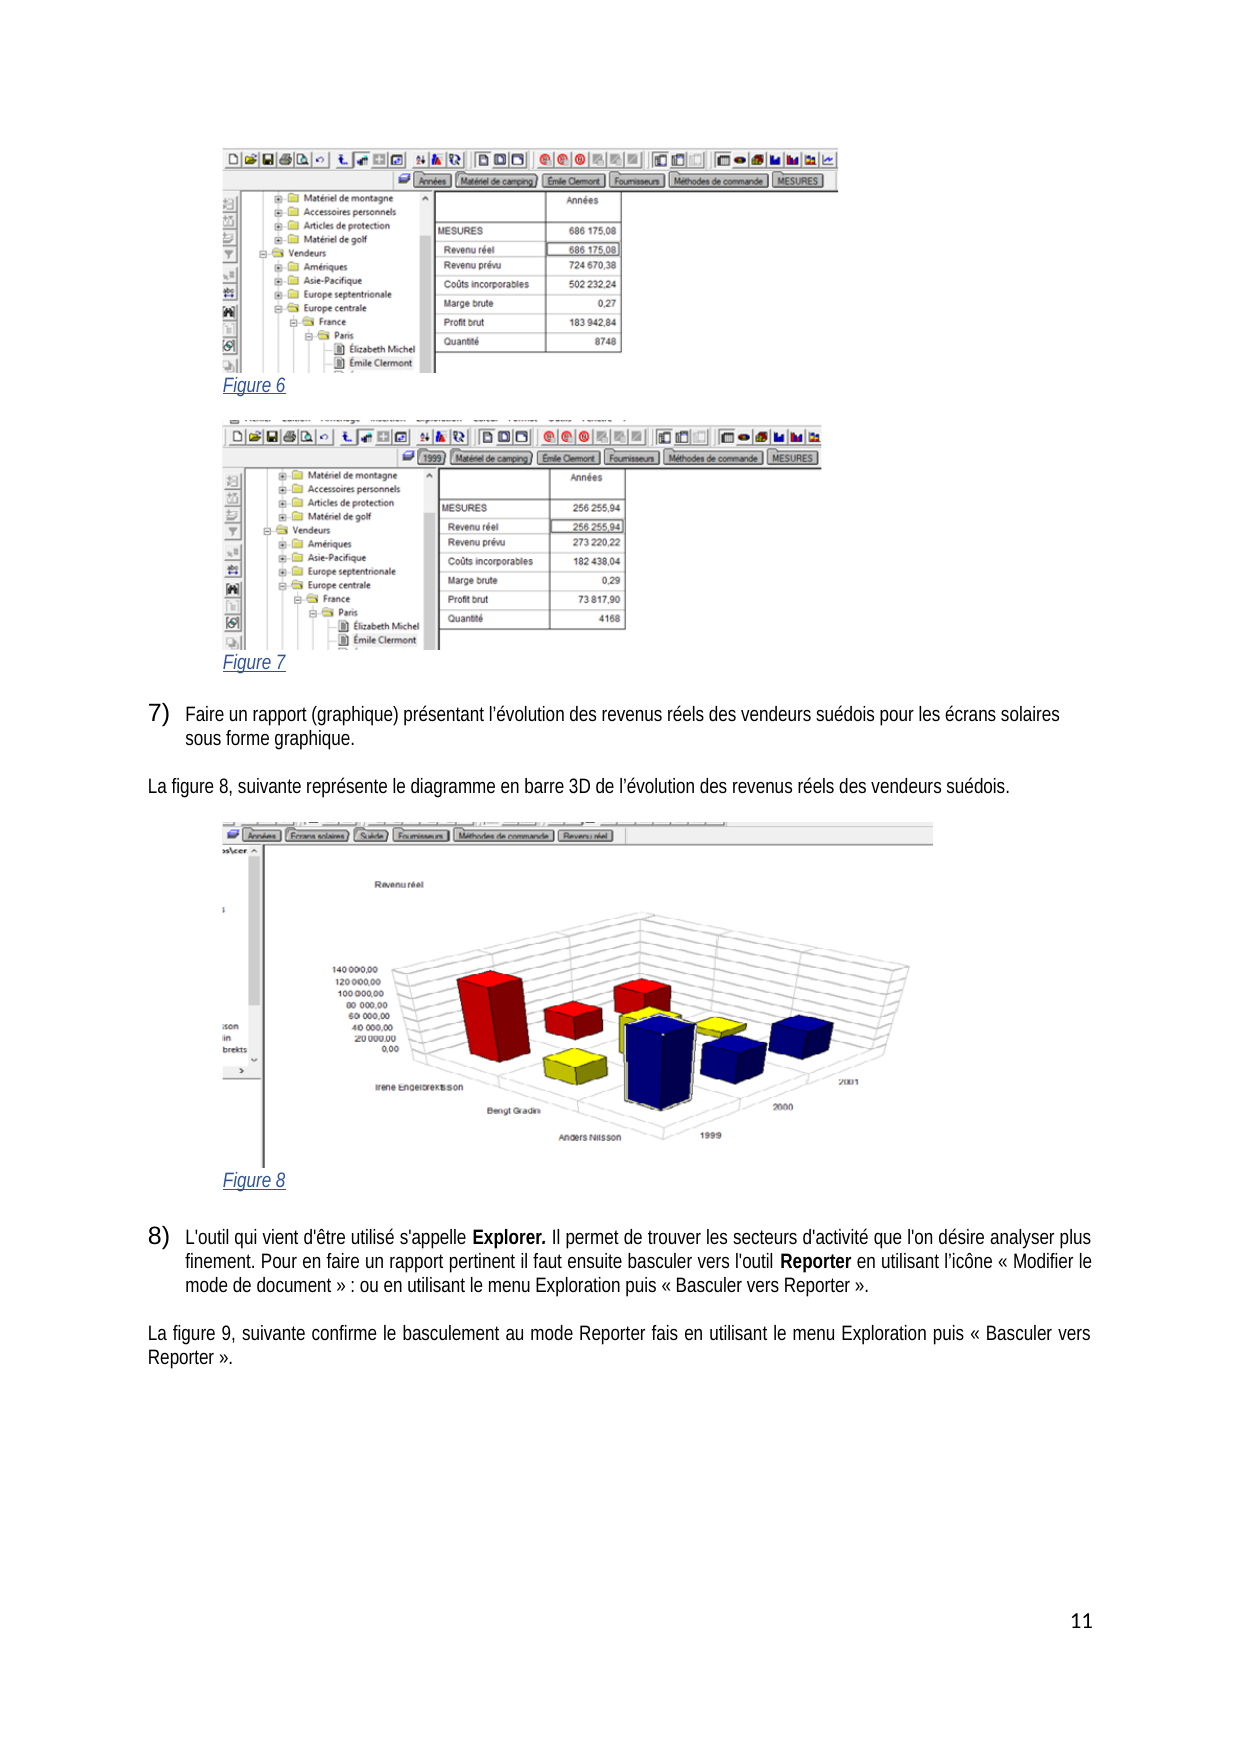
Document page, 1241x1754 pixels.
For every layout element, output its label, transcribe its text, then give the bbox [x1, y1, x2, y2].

list L'outil qui vient d'être utilisé s'appelle Explorer. Il permet de trouver les secteurs d'activité que l'on désire analyser plus finement. Pour en faire un rapport pertinent il faut ensuite basculer vers l'outil Reporter en utilisant l’icône « Modifier le mode de document » : ou en utilisant le menu Exploration puis « Basculer vers Reporter ». [148, 1221, 1093, 1297]
text Figure 7 [223, 650, 1093, 674]
list Faire un rapport (graphique) présentant l’évolution des revenus réels des vendeurs suédois pour les écrans solaires sous forme graphique. [148, 698, 1093, 750]
text Figure 8 [223, 1168, 1093, 1192]
text La figure 9, suivante confirme le basculement au mode Reporter fais en utilisant le menu Exploration puis « Basculer vers Reporter ». [148, 1321, 1093, 1369]
text Figure 6 [223, 373, 1093, 397]
text La figure 8, suivante représente le diagramme en barre 3D de l’évolution des revenus réels des vendeurs suédois. [148, 774, 1093, 798]
